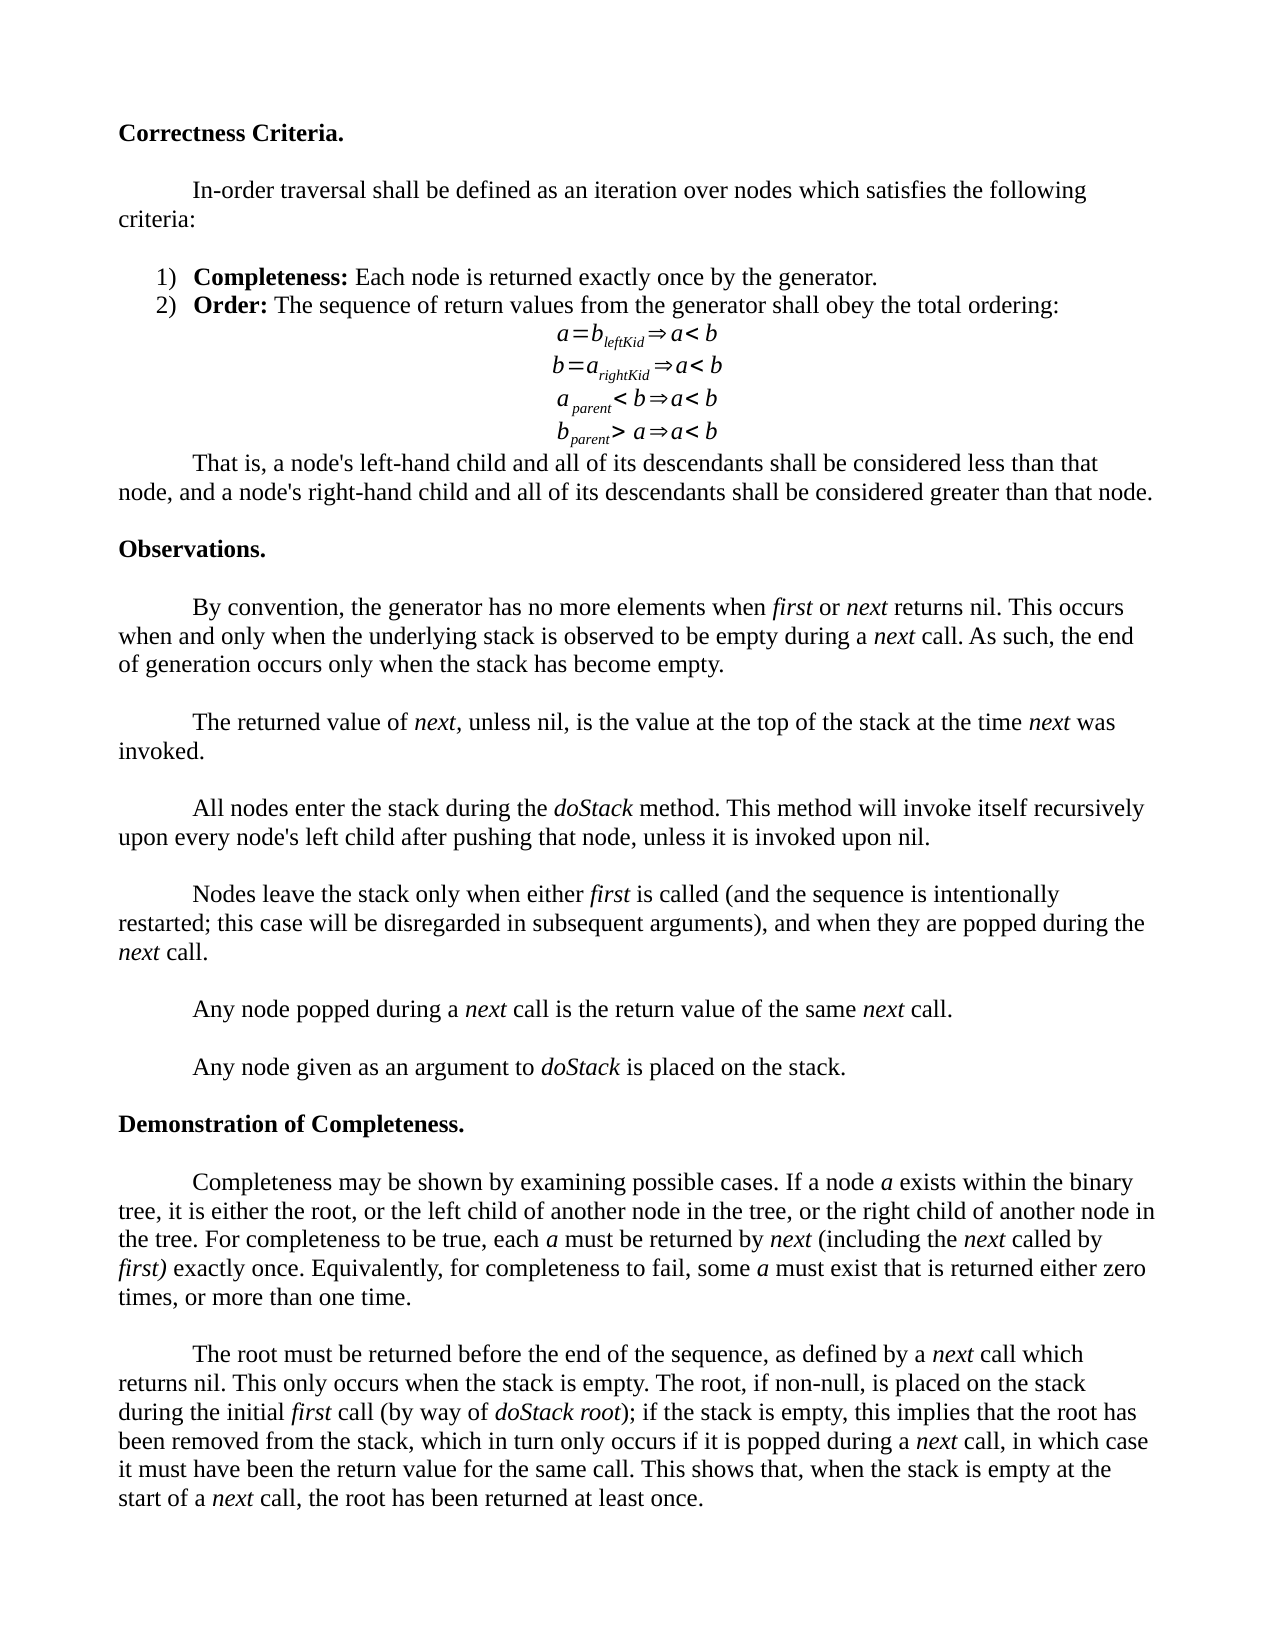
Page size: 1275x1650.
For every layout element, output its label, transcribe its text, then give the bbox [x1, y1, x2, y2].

text All nodes enter the stack during the doStack method. This method will invoke itself recursively upon every node's left child after pushing that node, unless it is invoked upon nil. [118, 793, 1157, 851]
text By convention, the generator has no more elements when first or next returns nil. This occurs when and only when the underlying stack is observed to be empty during a next call. As such, the end of generation occurs only when the stack has become empty. [118, 592, 1157, 678]
text Observations. [118, 534, 1157, 563]
text The returned value of next, unless nil, is the value at the top of the stack at the time next was invoked. [118, 707, 1157, 764]
text Completeness may be shown by examining possible cases. If a node a exists within the binary tree, it is either the root, or the left child of another node in the tree, or the right child of another node in the tree. For completeness to be true, each a must be returned by next (including the next called by first) exactly once. Equivalently, for completeness to fail, some a must exist that is returned either zero times, or more than one time. [118, 1167, 1157, 1311]
list Order: The sequence of return values from the generator shall obey the total ordering: [156, 291, 1157, 319]
text Any node popped during a next call is the return value of the same next call. [118, 994, 1157, 1023]
list Completeness: Each node is returned exactly once by the generator. [156, 262, 1157, 291]
text In-order traversal shall be defined as an iteration over nodes which satisfies the following criteria: [118, 176, 1157, 233]
text That is, a node's left-hand child and all of its descendants shall be considered less than that node, and a node's right-hand child and all of its descendants shall be considered greater than that node. [118, 319, 1157, 506]
text Any node given as an argument to doStack is placed on the stack. [118, 1052, 1157, 1081]
text The root must be returned before the end of the sequence, as defined by a next call which returns nil. This only occurs when the stack is empty. The root, if non-null, is placed on the stack during the initial first call (by way of doStack root); if the stack is empty, this implies that the root has been removed from the stack, which in turn only occurs if it is popped during a next call, in which case it must have been the return value for the same call. This shows that, when the stack is empty at the start of a next call, the root has been returned at least once. [118, 1339, 1157, 1512]
text Demonstration of Completeness. [118, 1109, 1157, 1138]
text Nodes leave the stack only when either first is called (and the sequence is intentionally restarted; this case will be disregarded in subsequent arguments), and when they are popped during the next call. [118, 879, 1157, 966]
text Correctness Criteria. [118, 118, 1157, 147]
